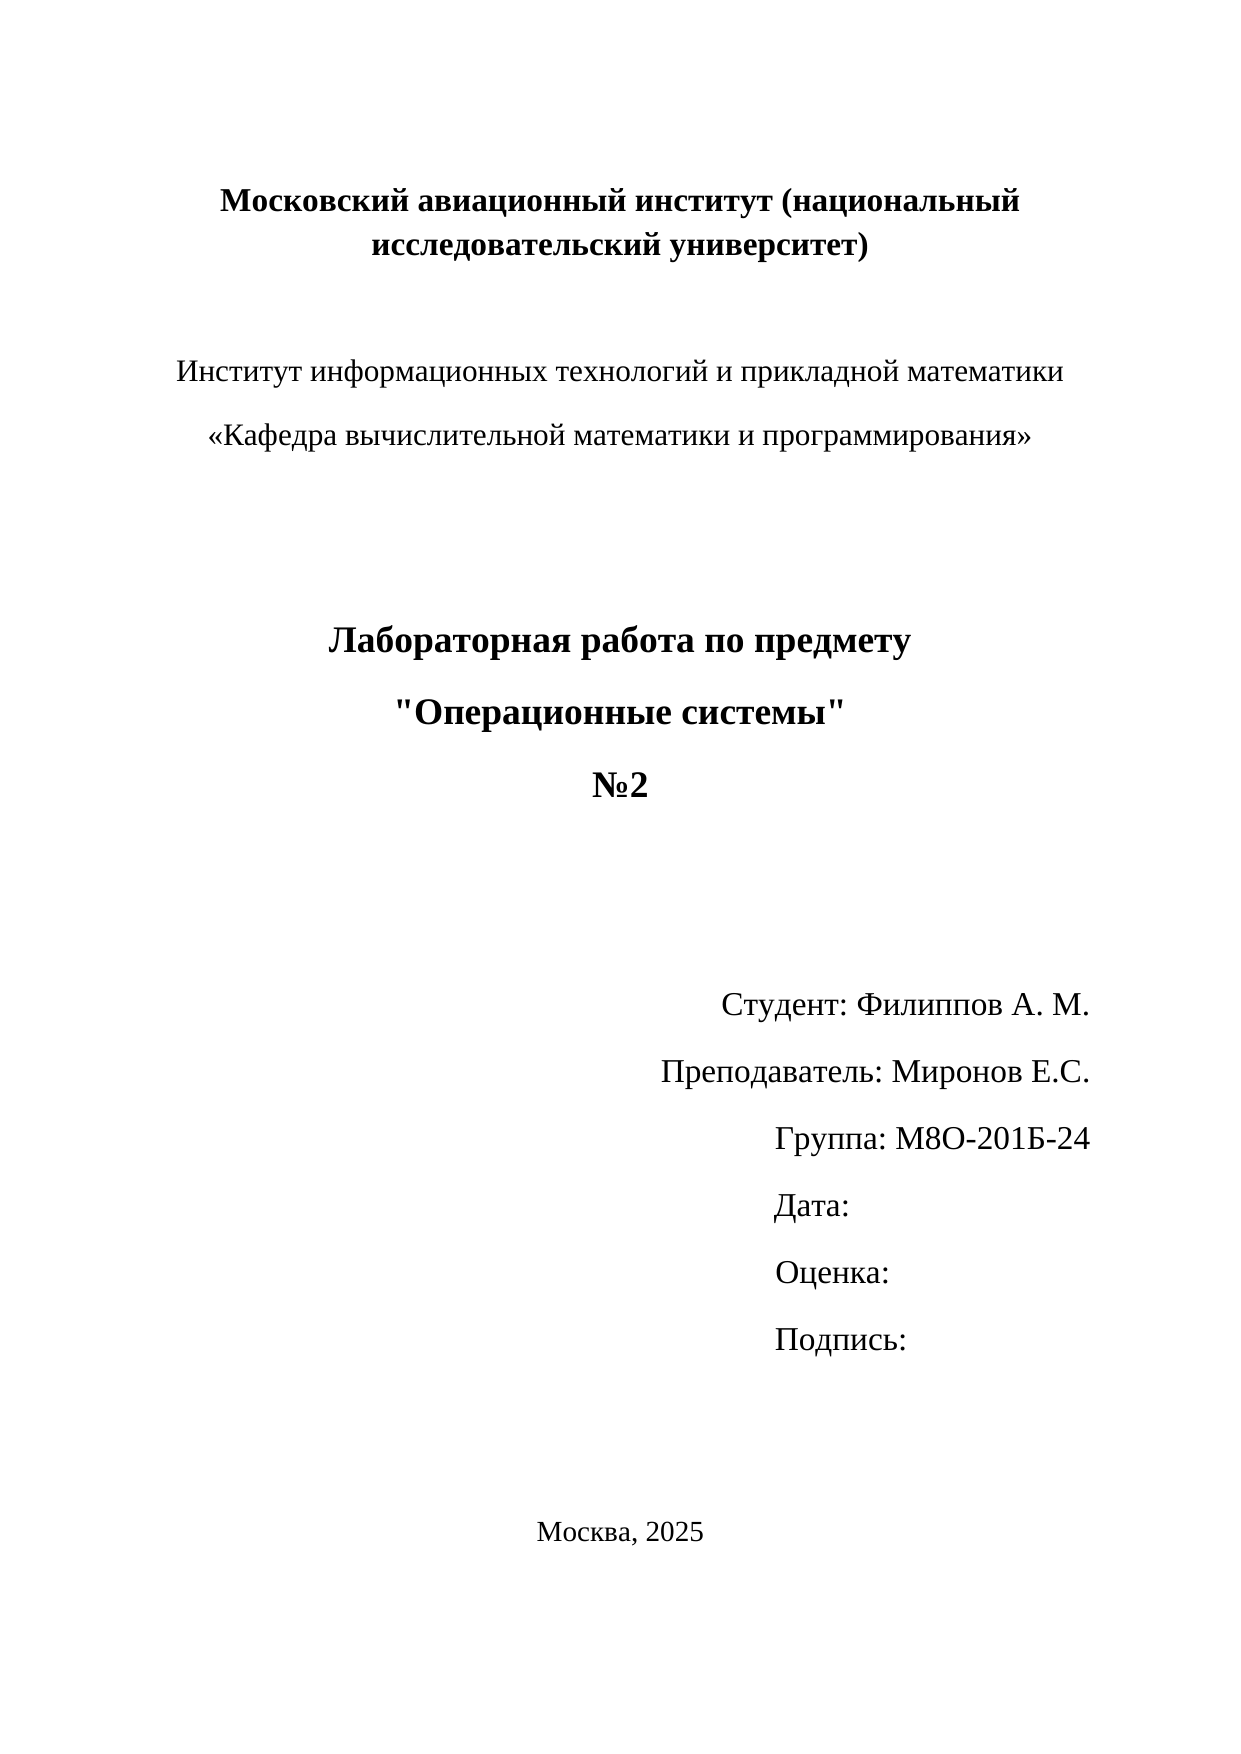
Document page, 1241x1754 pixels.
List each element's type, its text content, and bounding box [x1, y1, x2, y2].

text Преподаватель: Миронов Е.С. [150, 1051, 1090, 1089]
text «Кафедра вычислительной математики и программирования» [150, 416, 1090, 452]
text Лабораторная работа по предмету [150, 617, 1090, 660]
text Московский авиационный институт (национальный исследовательский университет) [150, 180, 1090, 263]
text Подпись: [150, 1319, 1090, 1357]
text Группа: М8О-201Б-24 [150, 1118, 1090, 1156]
text "Операционные системы" [150, 689, 1090, 733]
text Оценка: [150, 1252, 1090, 1290]
text Институт информационных технологий и прикладной математики [150, 352, 1090, 388]
text Дата: [150, 1185, 1090, 1223]
text Москва, 2025 [150, 1514, 1090, 1548]
text Студент: Филиппов А. М. [150, 984, 1090, 1022]
text №2 [150, 762, 1090, 805]
